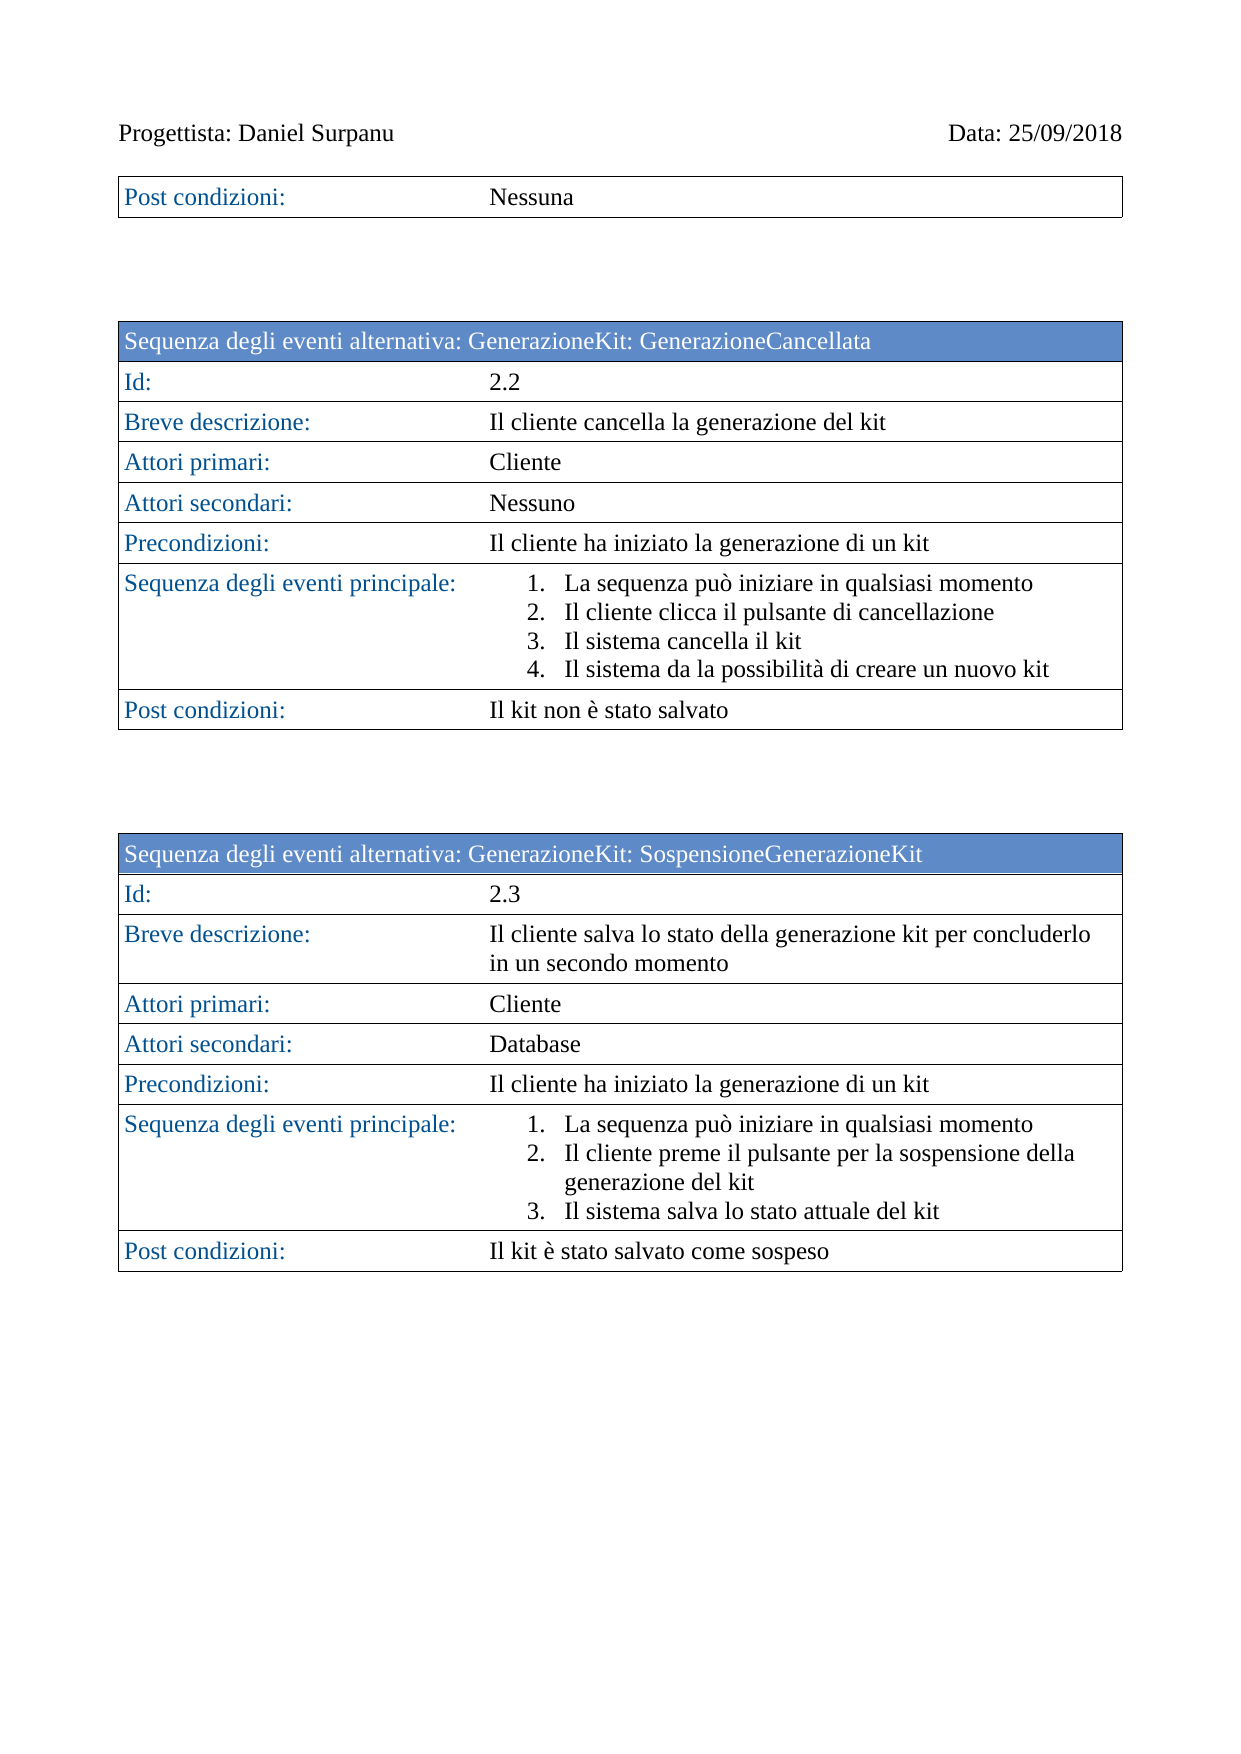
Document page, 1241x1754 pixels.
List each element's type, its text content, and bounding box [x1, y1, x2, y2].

table_cell Attori secondari: [119, 1024, 483, 1063]
table_cell Database [484, 1024, 1122, 1063]
table_cell Breve descrizione: [119, 915, 483, 983]
table_cell La sequenza può iniziare in qualsiasi momento Il cliente preme il pulsante per la sospensione della generazione del kit Il sistema salva lo stato attuale del kit [484, 1105, 1122, 1230]
table_cell Il kit è stato salvato come sospeso [484, 1231, 1122, 1271]
table_cell Precondizioni: [119, 1065, 483, 1104]
table_cell Attori secondari: [119, 483, 483, 522]
table_cell Precondizioni: [119, 523, 483, 562]
table_cell Post condizioni: [119, 690, 483, 729]
table_cell Post condizioni: [119, 177, 483, 217]
table_cell Il cliente salva lo stato della generazione kit per concluderlo in un secondo momento [484, 915, 1122, 983]
table_cell Il kit non è stato salvato [484, 690, 1122, 729]
table_cell Nessuna [484, 177, 1122, 217]
table_cell Il cliente cancella la generazione del kit [484, 402, 1122, 441]
table_cell Il cliente ha iniziato la generazione di un kit [484, 1065, 1122, 1104]
table_cell Sequenza degli eventi principale: [119, 1105, 483, 1230]
table_header Sequenza degli eventi alternativa: GenerazioneKit: GenerazioneCancellata [119, 322, 1122, 361]
table_cell Breve descrizione: [119, 402, 483, 441]
table_header Sequenza degli eventi alternativa: GenerazioneKit: SospensioneGenerazioneKit [119, 834, 1122, 873]
table_cell Attori primari: [119, 984, 483, 1023]
table_cell Id: [119, 875, 483, 914]
table_cell 2.2 [484, 362, 1122, 401]
table_cell Id: [119, 362, 483, 401]
table_cell 2.3 [484, 875, 1122, 914]
table_cell Il cliente ha iniziato la generazione di un kit [484, 523, 1122, 562]
table_cell Post condizioni: [119, 1231, 483, 1271]
table_cell Nessuno [484, 483, 1122, 522]
table_cell Cliente [484, 442, 1122, 482]
table_cell Attori primari: [119, 442, 483, 482]
table_cell Cliente [484, 984, 1122, 1023]
table_cell La sequenza può iniziare in qualsiasi momento Il cliente clicca il pulsante di cancellazione Il sistema cancella il kit Il sistema da la possibilità di creare un nuovo kit [484, 564, 1122, 689]
table_cell Sequenza degli eventi principale: [119, 564, 483, 689]
